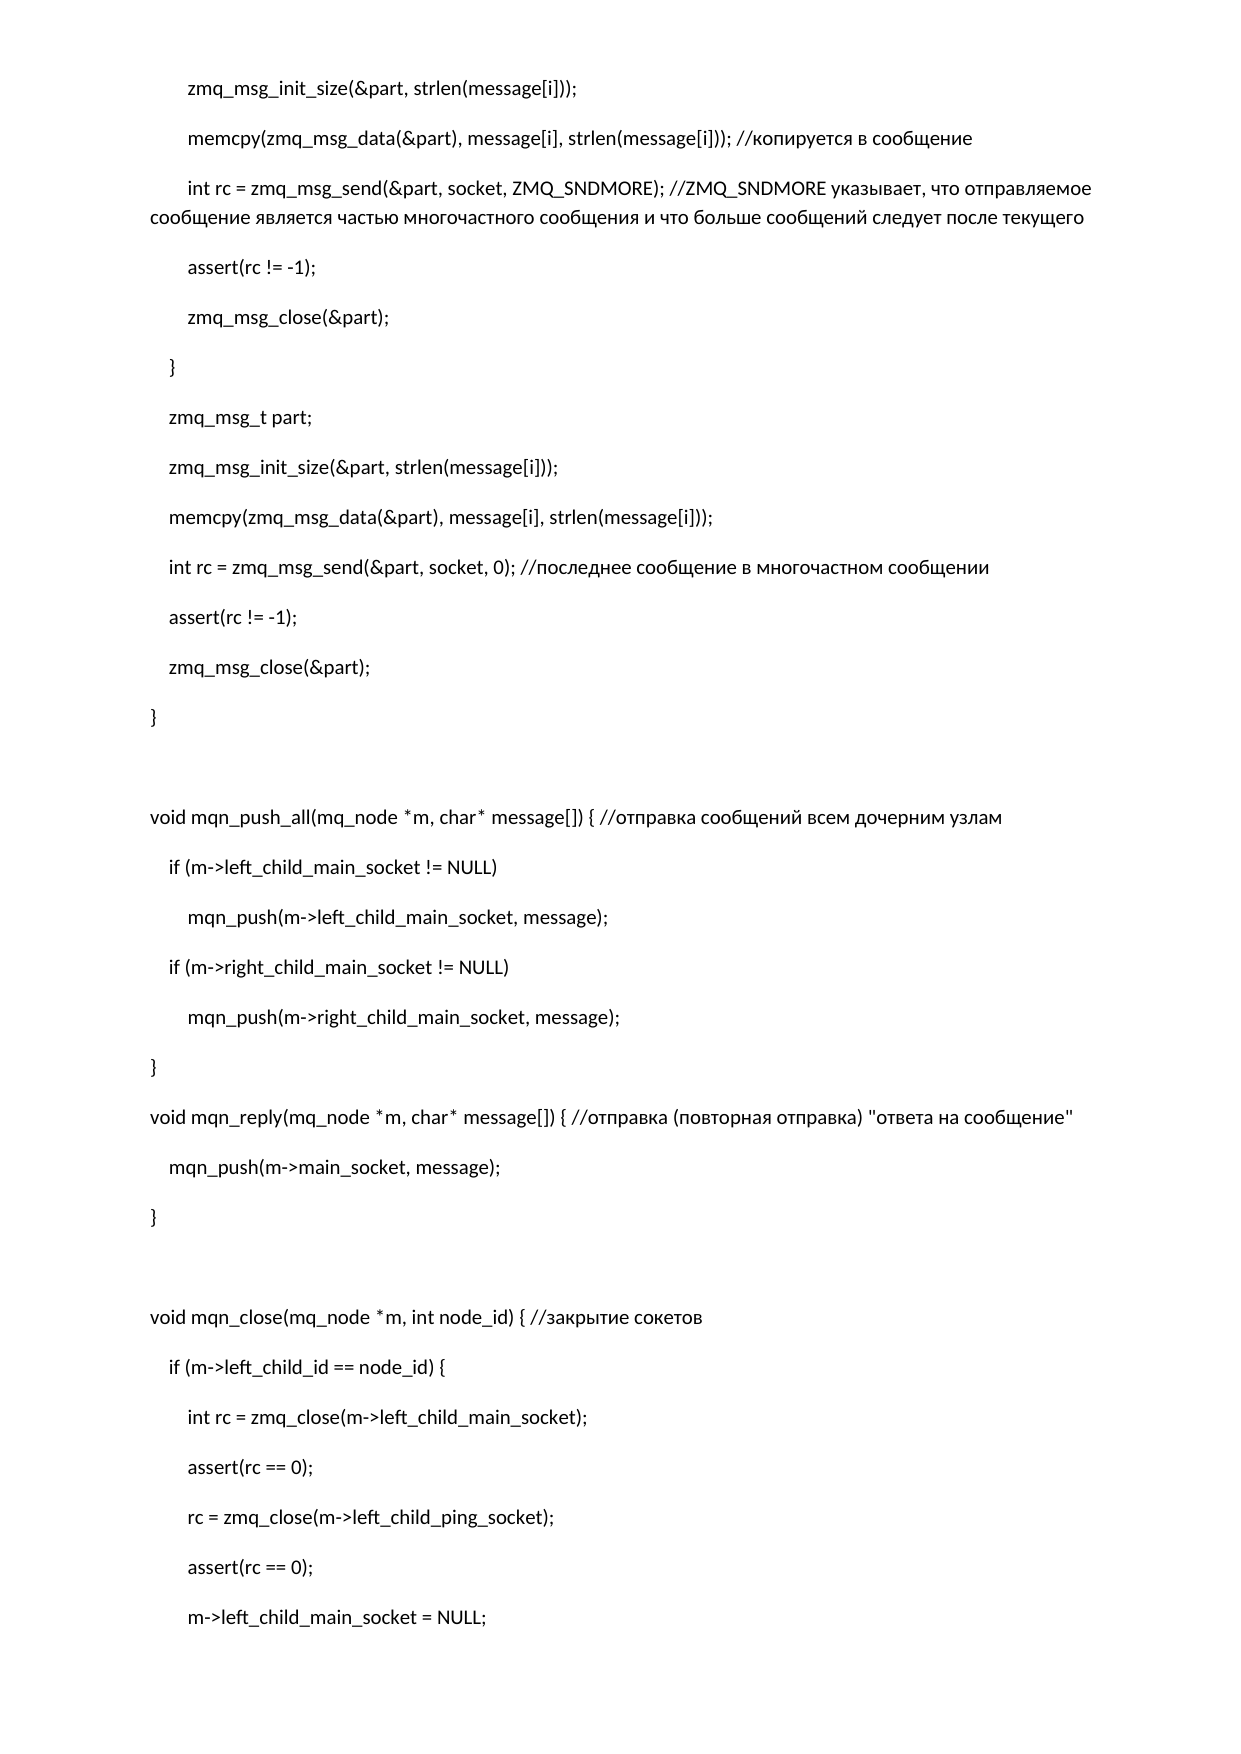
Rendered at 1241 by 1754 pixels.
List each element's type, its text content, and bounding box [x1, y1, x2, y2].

text int rc = zmq_close(m->left_child_main_socket); [150, 1404, 1147, 1429]
text assert(rc == 0); [150, 1454, 1147, 1479]
text assert(rc != -1); [150, 254, 1147, 279]
text if (m->left_child_id == node_id) { [150, 1354, 1147, 1379]
text mqn_push(m->right_child_main_socket, message); [150, 1004, 1147, 1029]
text } [150, 354, 1147, 379]
text m->left_child_main_socket = NULL; [150, 1604, 1147, 1629]
text assert(rc == 0); [150, 1554, 1147, 1579]
text if (m->right_child_main_socket != NULL) [150, 954, 1147, 979]
text zmq_msg_close(&part); [150, 654, 1147, 679]
text int rc = zmq_msg_send(&part, socket, 0); //последнее сообщение в многочастном сообщении [150, 554, 1147, 579]
text } [150, 1204, 1147, 1229]
text void mqn_reply(mq_node *m, char* message[]) { //отправка (повторная отправка) "ответа на сообщение" [150, 1104, 1147, 1129]
text assert(rc != -1); [150, 604, 1147, 629]
text zmq_msg_init_size(&part, strlen(message[i])); [150, 454, 1147, 479]
text int rc = zmq_msg_send(&part, socket, ZMQ_SNDMORE); //ZMQ_SNDMORE указывает, что отправляемое сообщение является частью многочастного сообщения и что больше сообщений следует после текущего [150, 175, 1147, 229]
text mqn_push(m->main_socket, message); [150, 1154, 1147, 1179]
text rc = zmq_close(m->left_child_ping_socket); [150, 1504, 1147, 1529]
text zmq_msg_init_size(&part, strlen(message[i])); [150, 75, 1147, 100]
text memcpy(zmq_msg_data(&part), message[i], strlen(message[i])); [150, 504, 1147, 529]
text void mqn_close(mq_node *m, int node_id) { //закрытие сокетов [150, 1304, 1147, 1329]
text if (m->left_child_main_socket != NULL) [150, 854, 1147, 879]
text zmq_msg_close(&part); [150, 304, 1147, 329]
text mqn_push(m->left_child_main_socket, message); [150, 904, 1147, 929]
text void mqn_push_all(mq_node *m, char* message[]) { //отправка сообщений всем дочерним узлам [150, 804, 1147, 829]
text } [150, 1054, 1147, 1079]
text zmq_msg_t part; [150, 404, 1147, 429]
text memcpy(zmq_msg_data(&part), message[i], strlen(message[i])); //копируется в сообщение [150, 125, 1147, 150]
text } [150, 704, 1147, 729]
